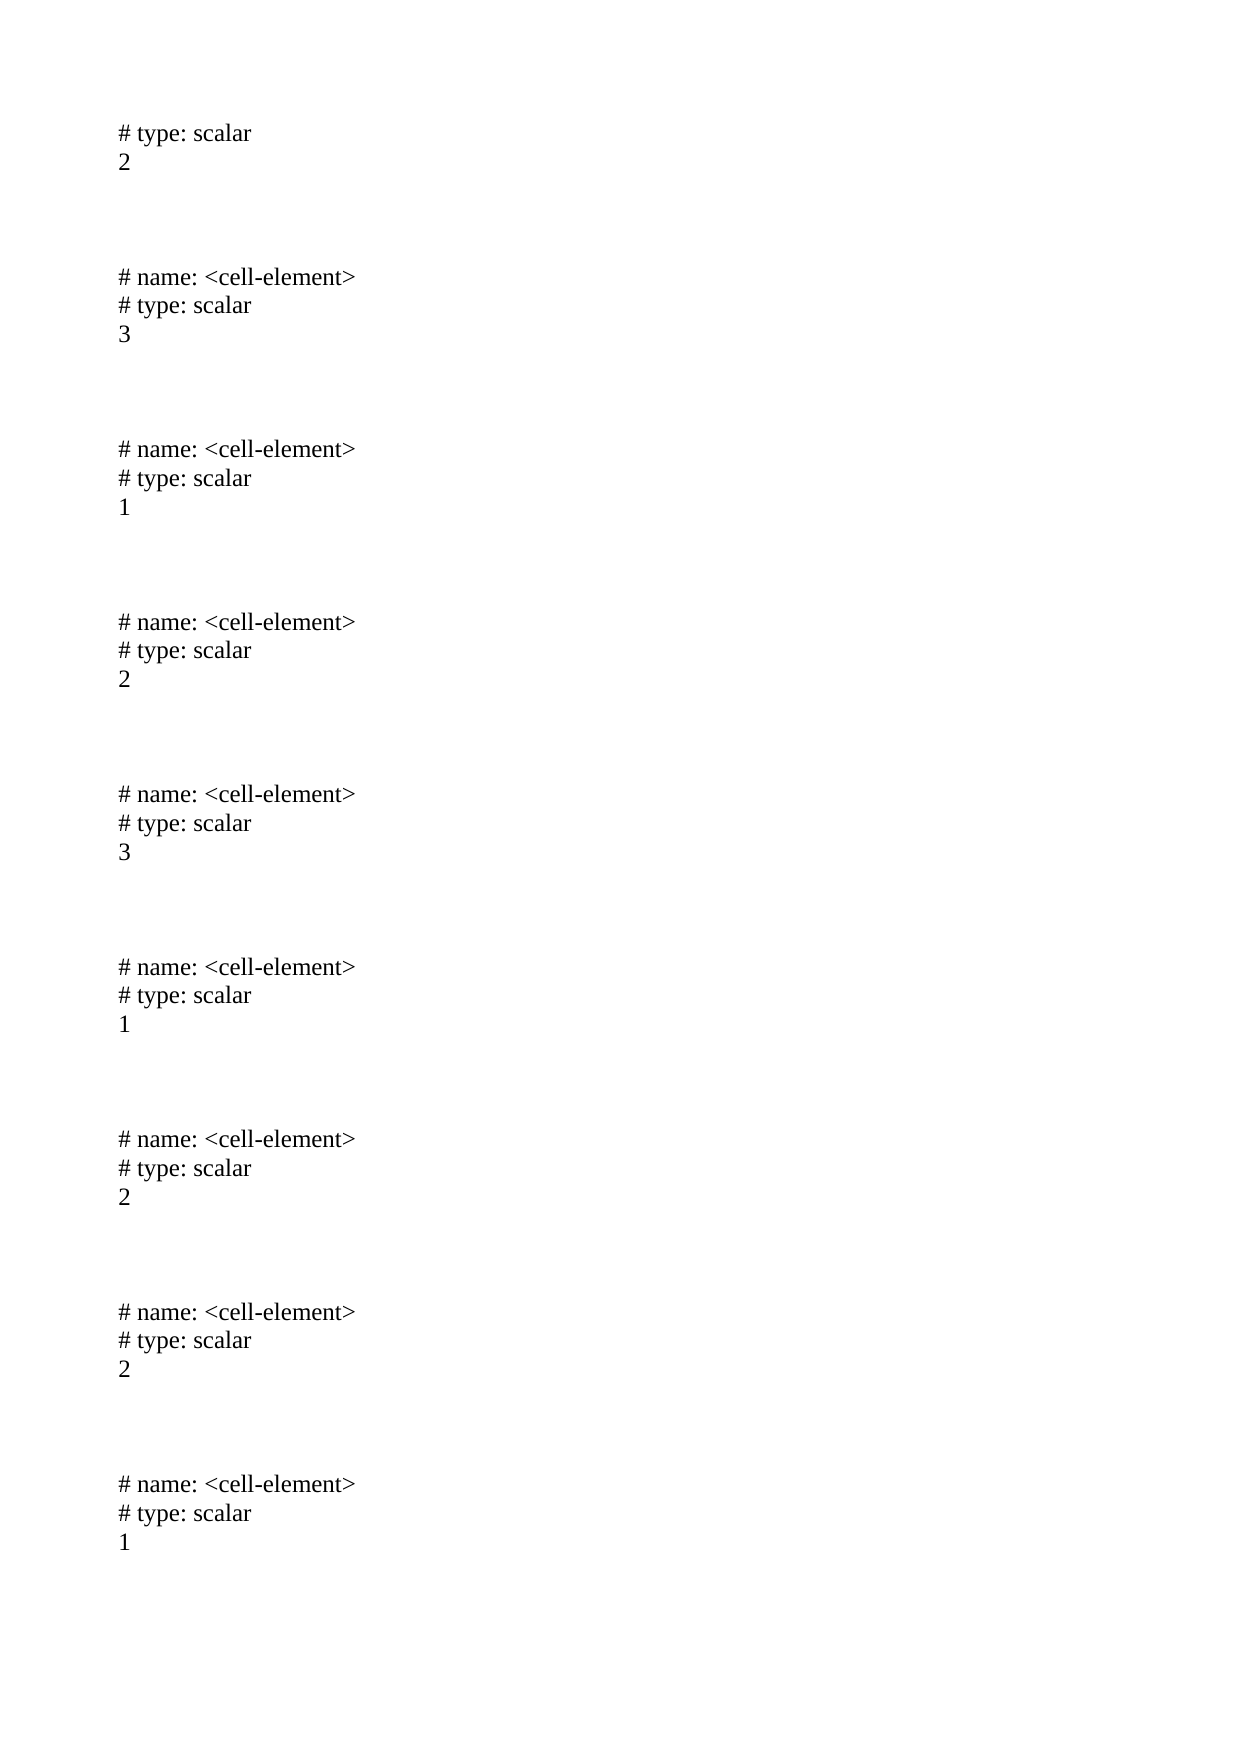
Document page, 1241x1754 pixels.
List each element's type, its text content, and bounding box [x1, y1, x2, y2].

text 2 [118, 1182, 1122, 1211]
text 2 [118, 1354, 1122, 1383]
text 1 [118, 492, 1122, 521]
text # type: scalar [118, 1326, 1122, 1354]
text 1 [118, 1009, 1122, 1038]
text # name: <cell-element> [118, 1469, 1122, 1498]
text # name: <cell-element> [118, 1124, 1122, 1153]
text # name: <cell-element> [118, 607, 1122, 636]
text 2 [118, 147, 1122, 176]
text 2 [118, 664, 1122, 693]
text # name: <cell-element> [118, 952, 1122, 981]
text # name: <cell-element> [118, 262, 1122, 291]
text 1 [118, 1527, 1122, 1556]
text # name: <cell-element> [118, 434, 1122, 463]
text # type: scalar [118, 463, 1122, 492]
text # name: <cell-element> [118, 779, 1122, 808]
text # type: scalar [118, 981, 1122, 1009]
text 3 [118, 319, 1122, 348]
text # name: <cell-element> [118, 1297, 1122, 1326]
text # type: scalar [118, 636, 1122, 664]
text # type: scalar [118, 118, 1122, 147]
text 3 [118, 837, 1122, 866]
text # type: scalar [118, 1153, 1122, 1182]
text # type: scalar [118, 291, 1122, 319]
text # type: scalar [118, 808, 1122, 837]
text # type: scalar [118, 1498, 1122, 1527]
